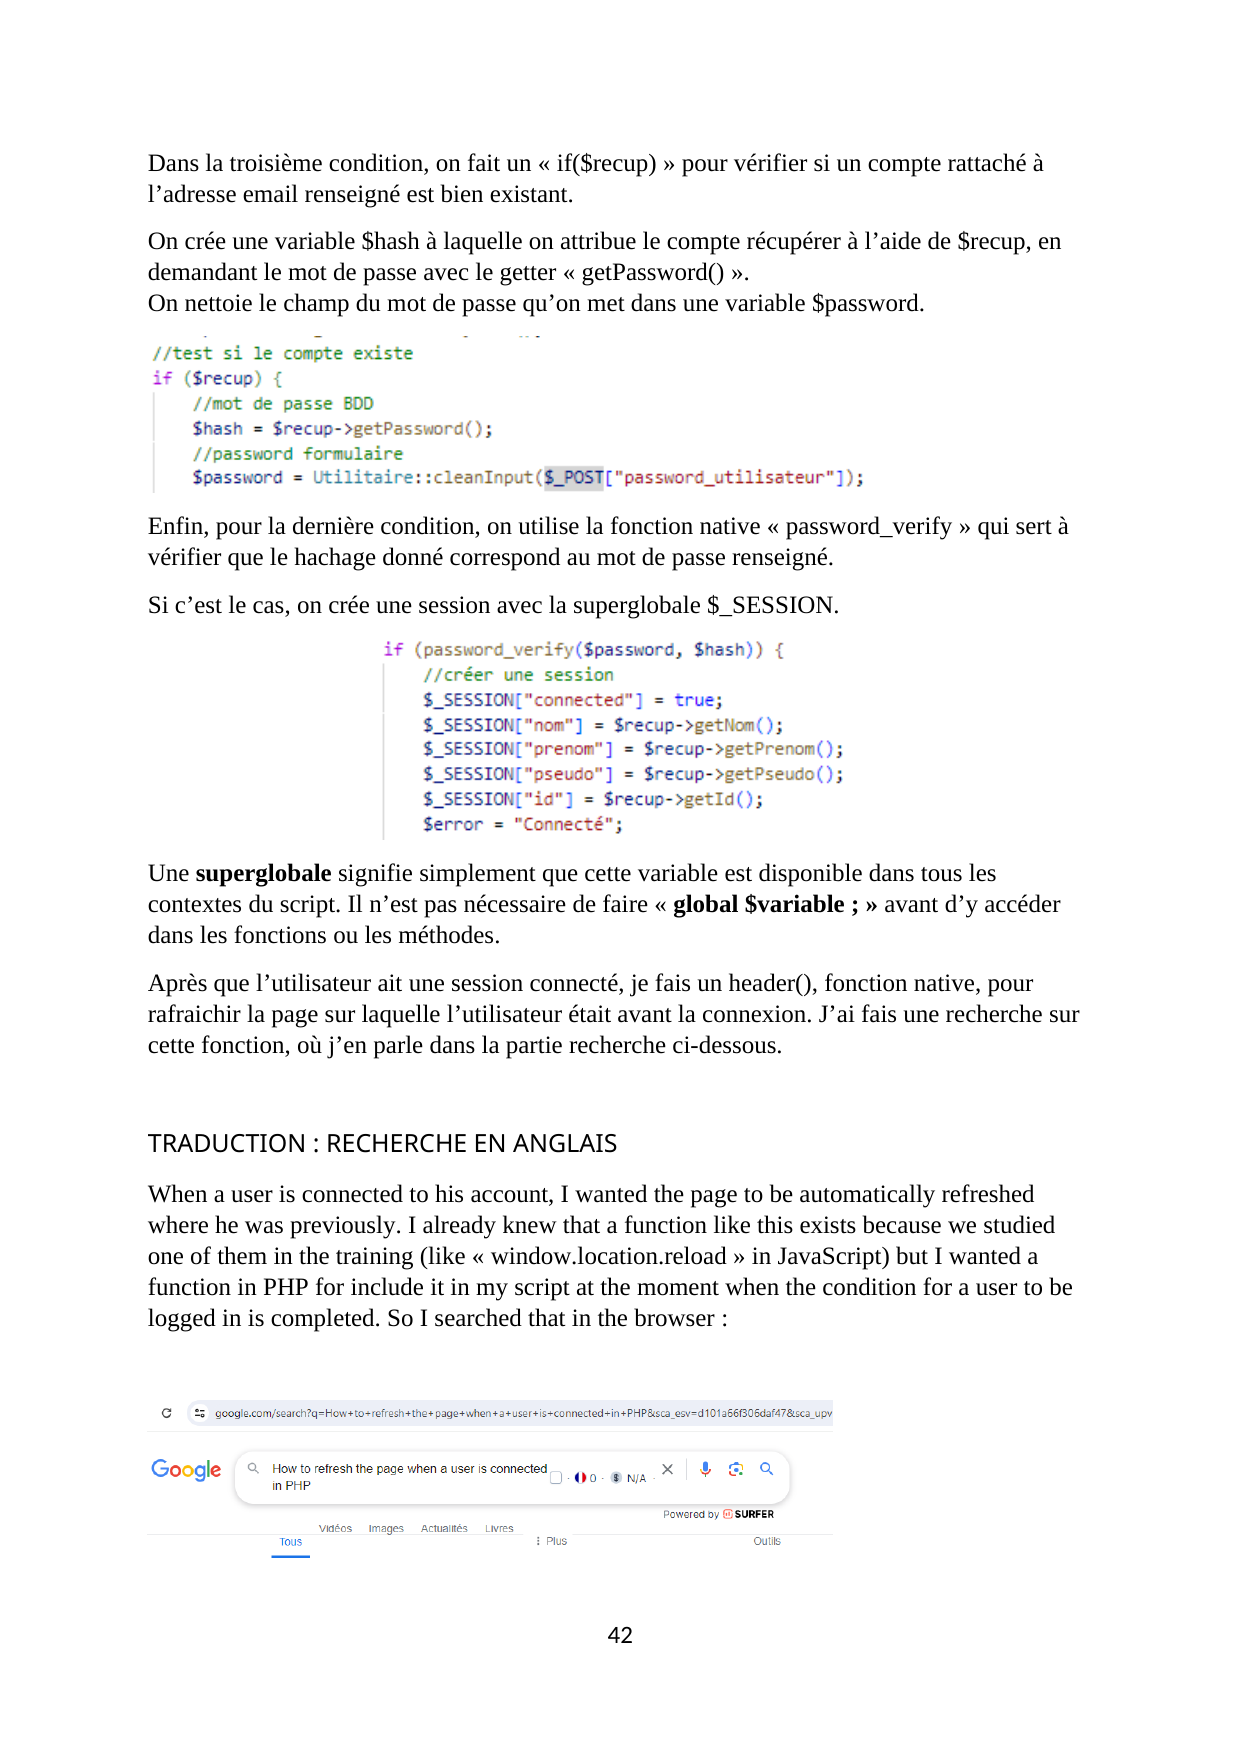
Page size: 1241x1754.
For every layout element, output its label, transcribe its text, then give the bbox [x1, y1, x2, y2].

text Après que l’utilisateur ait une session connecté, je fais un header(), fonction native, pour rafraichir la page sur laquelle l’utilisateur était avant la connexion. J’ai fais une recherche sur cette fonction, où j’en parle dans la partie recherche ci-dessous. [148, 968, 1093, 1059]
picture [372, 637, 868, 840]
text Si c’est le cas, on crée une session avec la superglobale $_SESSION. [148, 590, 1093, 619]
picture [147, 336, 892, 493]
text When a user is connected to his account, I wanted the page to be automatically refreshed where he was previously. I already knew that a function like this exists because we studied one of them in the training (like « window.location.reload » in JavaScript) but I wanted a function in PHP for include it in my script at the moment when the condition for a user to be logged in is completed. So I searched that in the browser : [148, 1179, 1093, 1332]
text Dans la troisième condition, on fait un « if($recup) » pour vérifier si un compte rattaché à l’adresse email renseigné est bien existant. [148, 148, 1093, 207]
text Enfin, pour la dernière condition, on utilise la fonction native « password_verify » qui sert à vérifier que le hachage donné correspond au mot de passe renseigné. [148, 511, 1093, 571]
text On crée une variable $hash à laquelle on attribue le compte récupérer à l’aide de $recup, en demandant le mot de passe avec le getter « getPassword() ». On nettoie le champ du mot de passe qu’on met dans une variable $password. [148, 226, 1093, 317]
text Une superglobale signifie simplement que cette variable est disponible dans tous les contextes du script. Il n’est pas nécessaire de faire « global $variable ; » avant d’y accéder dans les fonctions ou les méthodes. [148, 858, 1093, 949]
text TRADUCTION : RECHERCHE EN ANGLAIS [148, 1125, 1093, 1159]
picture [147, 1398, 833, 1572]
